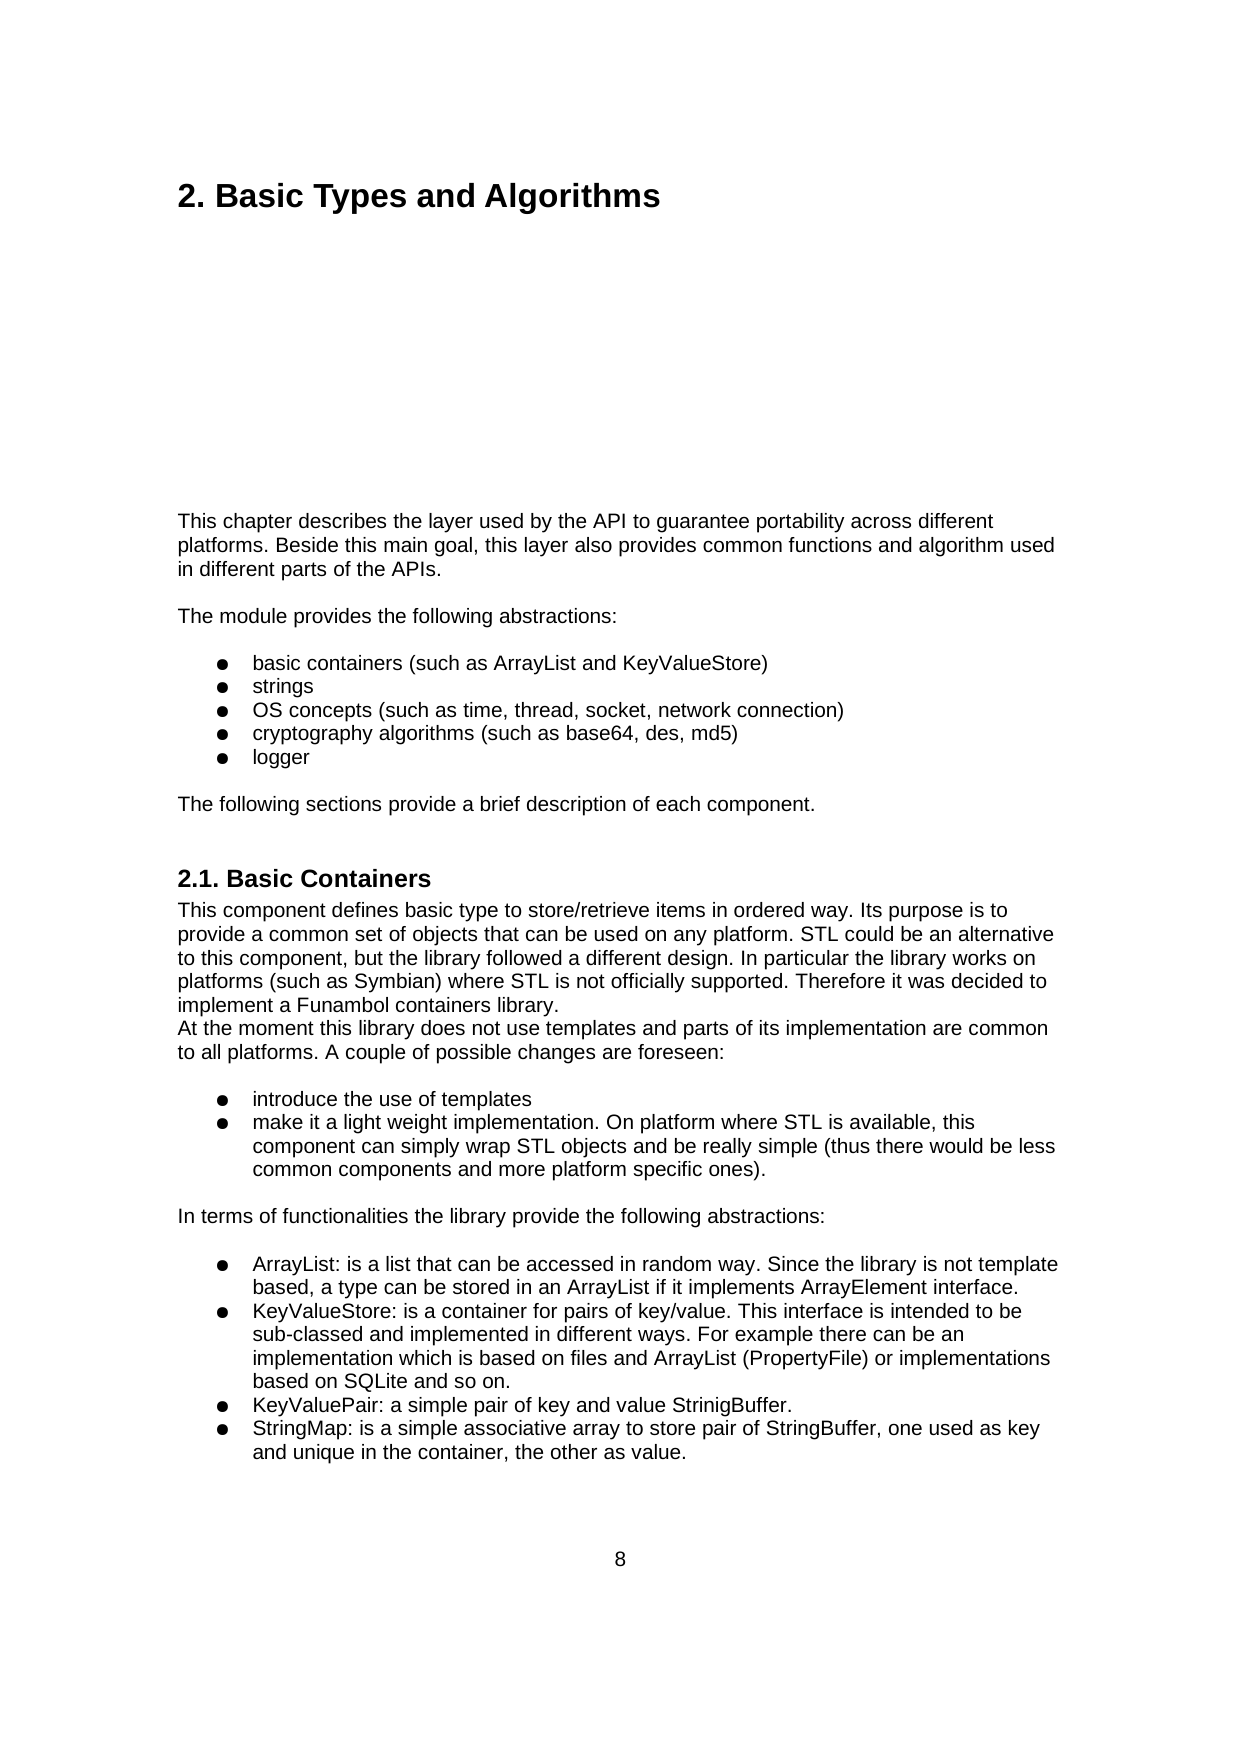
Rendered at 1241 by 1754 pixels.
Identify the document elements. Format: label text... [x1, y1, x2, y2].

list logger [215, 745, 1063, 769]
list introduce the use of templates [215, 1087, 1063, 1111]
list cryptography algorithms (such as base64, des, md5) [215, 722, 1063, 745]
list KeyValuePair: a simple pair of key and value StrinigBuffer. [215, 1393, 1063, 1417]
list basic containers (such as ArrayList and KeyValueStore) [215, 651, 1063, 675]
text This component defines basic type to store/retrieve items in ordered way. Its purpose is to provide a common set of objects that can be used on any platform. STL could be an alternative to this component, but the library followed a different design. In particular the library works on platforms (such as Symbian) where STL is not officially supported. Therefore it was decided to implement a Funambol containers library. [177, 899, 1063, 1017]
text In terms of functionalities the library provide the following abstractions: [177, 1205, 1063, 1228]
subtitle Basic Containers [177, 864, 1063, 893]
list OS concepts (such as time, thread, socket, network connection) [215, 698, 1063, 722]
list ArrayList: is a list that can be accessed in random way. Since the library is not template based, a type can be stored in an ArrayList if it implements ArrayElement interface. [215, 1252, 1063, 1299]
text This chapter describes the layer used by the API to guarantee portability across different platforms. Beside this main goal, this layer also provides common functions and algorithm used in different parts of the APIs. [177, 510, 1063, 581]
text The following sections provide a brief description of each component. [177, 792, 1063, 816]
list KeyValueStore: is a container for pairs of key/value. This interface is intended to be sub-classed and implemented in different ways. For example there can be an implementation which is based on files and ArrayList (PropertyFile) or implementations based on SQLite and so on. [215, 1299, 1063, 1393]
list strings [215, 675, 1063, 698]
text At the moment this library does not use templates and parts of its implementation are common to all platforms. A couple of possible changes are foreseen: [177, 1017, 1063, 1064]
subtitle Basic Types and Algorithms [177, 177, 1063, 215]
list make it a light weight implementation. On platform where STL is available, this component can simply wrap STL objects and be really simple (thus there would be less common components and more platform specific ones). [215, 1111, 1063, 1181]
text The module provides the following abstractions: [177, 604, 1063, 628]
list StringMap: is a simple associative array to store pair of StringBuffer, one used as key and unique in the container, the other as value. [215, 1417, 1063, 1464]
